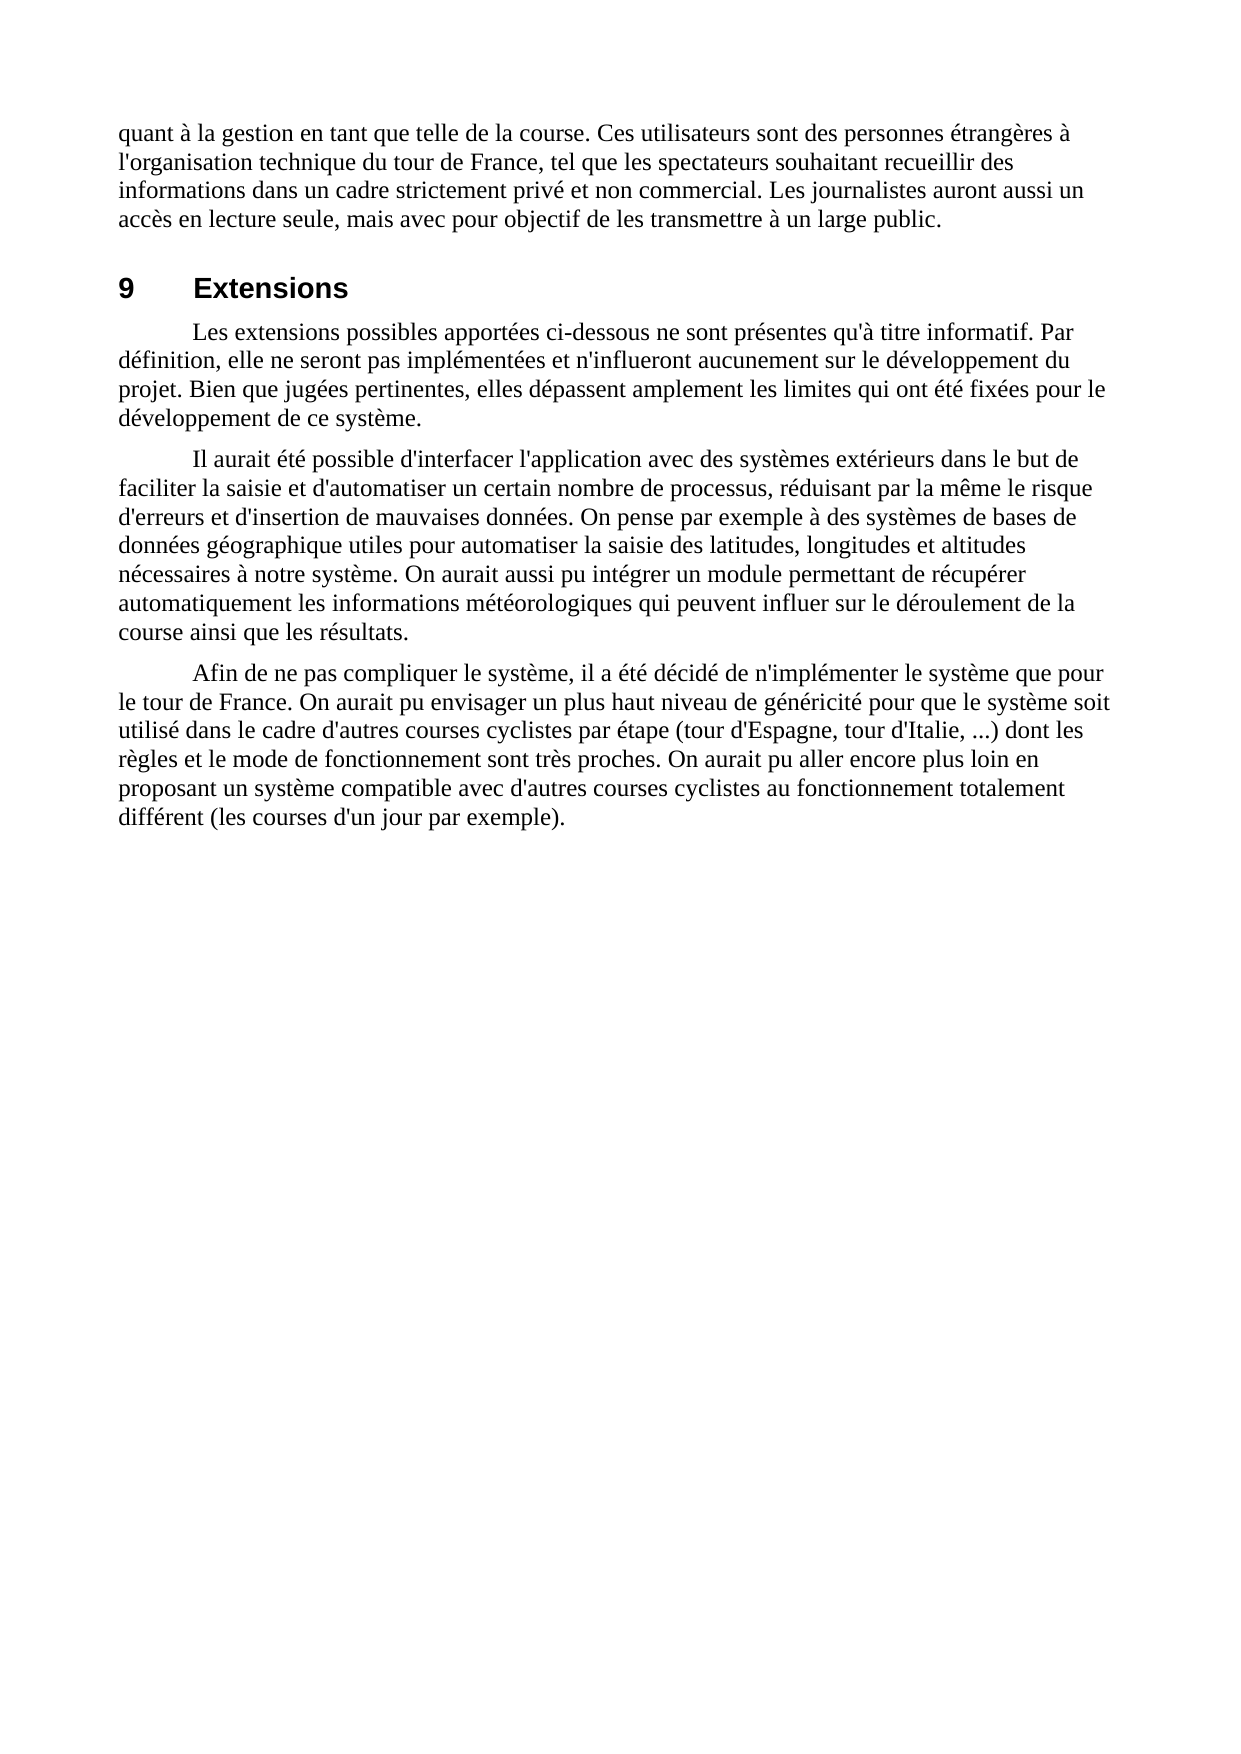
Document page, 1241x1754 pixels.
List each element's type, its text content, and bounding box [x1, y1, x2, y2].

text Afin de ne pas compliquer le système, il a été décidé de n'implémenter le système que pour le tour de France. On aurait pu envisager un plus haut niveau de généricité pour que le système soit utilisé dans le cadre d'autres courses cyclistes par étape (tour d'Espagne, tour d'Italie, ...) dont les règles et le mode de fonctionnement sont très proches. On aurait pu aller encore plus loin en proposant un système compatible avec d'autres courses cyclistes au fonctionnement totalement différent (les courses d'un jour par exemple). [118, 658, 1122, 830]
subtitle Extensions [118, 271, 1122, 304]
text quant à la gestion en tant que telle de la course. Ces utilisateurs sont des personnes étrangères à l'organisation technique du tour de France, tel que les spectateurs souhaitant recueillir des informations dans un cadre strictement privé et non commercial. Les journalistes auront aussi un accès en lecture seule, mais avec pour objectif de les transmettre à un large public. [118, 118, 1122, 233]
text Les extensions possibles apportées ci-dessous ne sont présentes qu'à titre informatif. Par définition, elle ne seront pas implémentées et n'influeront aucunement sur le développement du projet. Bien que jugées pertinentes, elles dépassent amplement les limites qui ont été fixées pour le développement de ce système. [118, 317, 1122, 432]
text Il aurait été possible d'interfacer l'application avec des systèmes extérieurs dans le but de faciliter la saisie et d'automatiser un certain nombre de processus, réduisant par la même le risque d'erreurs et d'insertion de mauvaises données. On pense par exemple à des systèmes de bases de données géographique utiles pour automatiser la saisie des latitudes, longitudes et altitudes nécessaires à notre système. On aurait aussi pu intégrer un module permettant de récupérer automatiquement les informations météorologiques qui peuvent influer sur le déroulement de la course ainsi que les résultats. [118, 444, 1122, 645]
